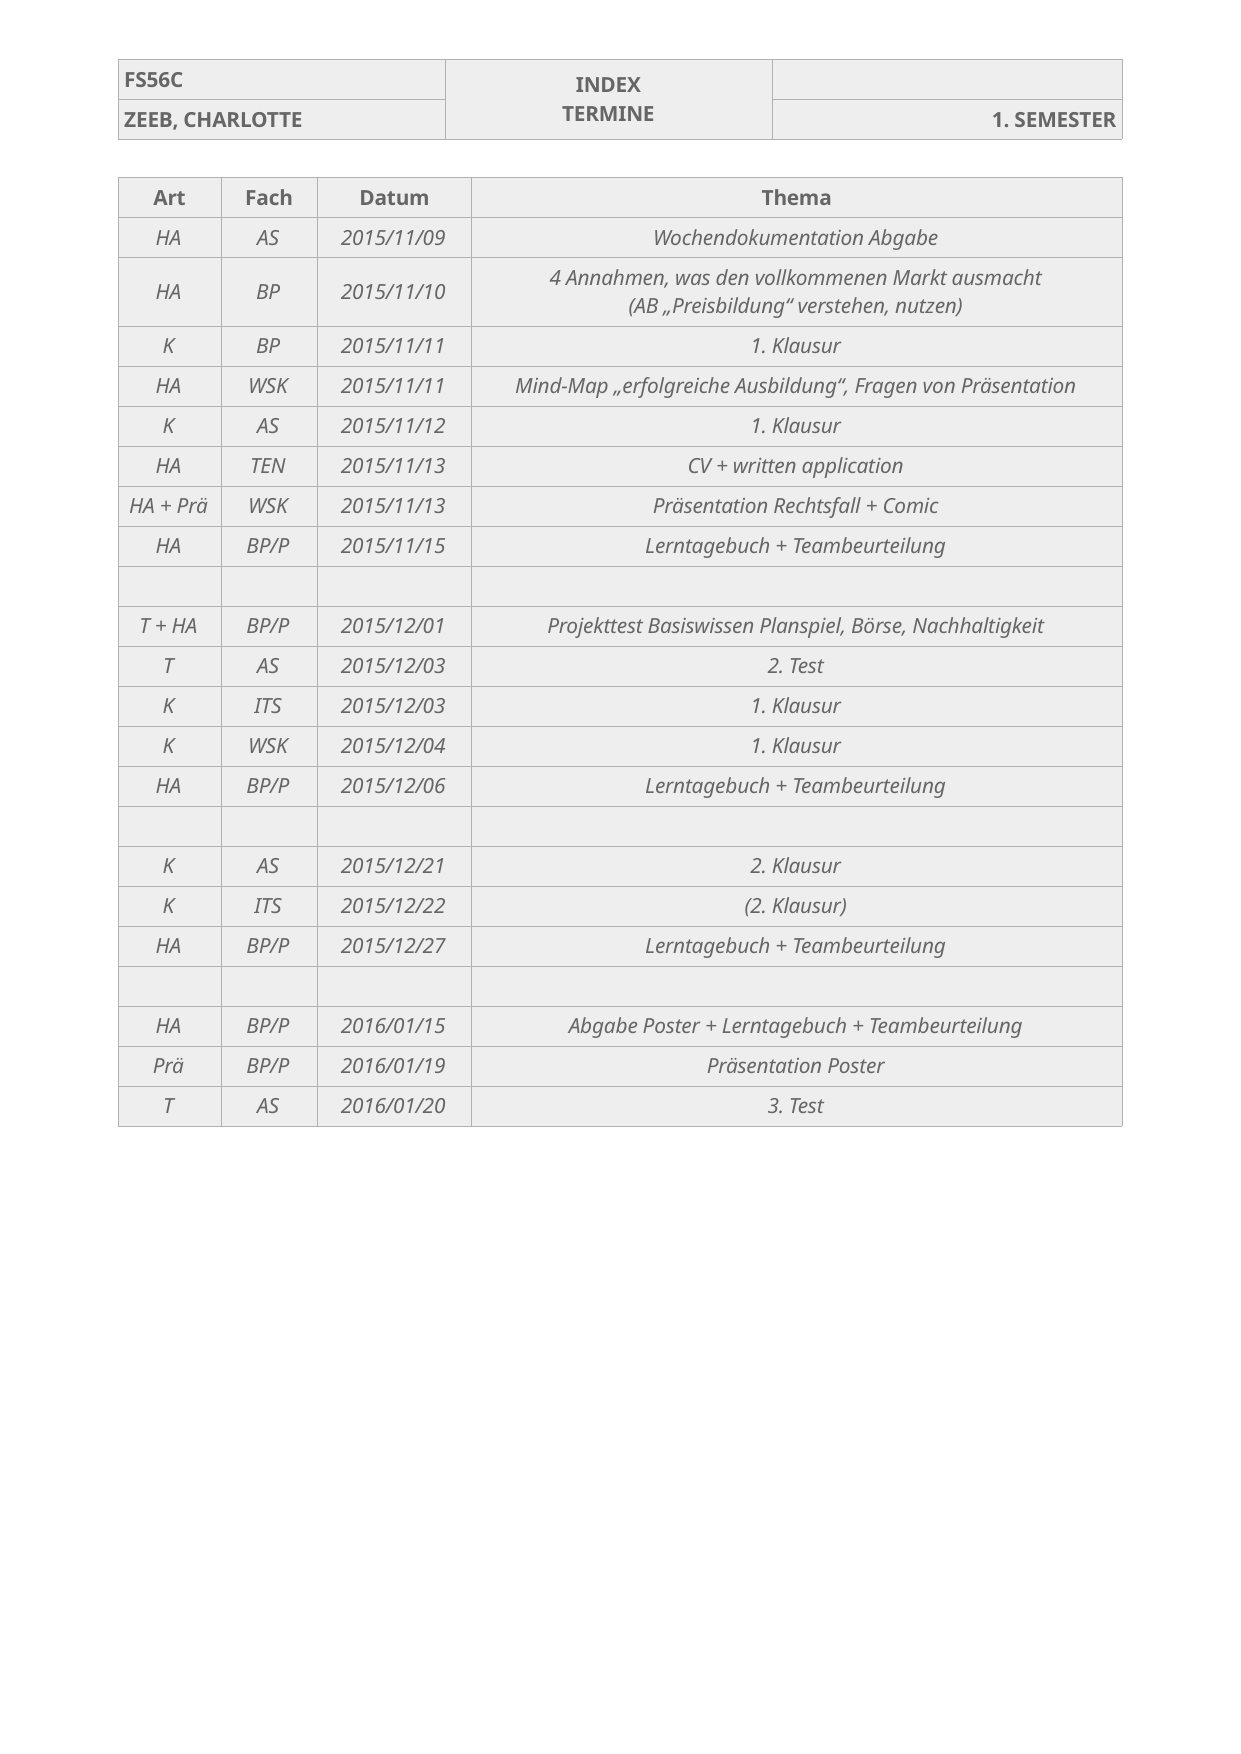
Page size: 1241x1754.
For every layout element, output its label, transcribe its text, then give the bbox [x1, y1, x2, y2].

table_cell WSK [222, 727, 317, 766]
table_cell Wochendokumentation Abgabe [472, 218, 1122, 257]
table_cell 1. Klausur [472, 327, 1122, 366]
table_header Datum [318, 178, 471, 217]
table_cell 2016/01/20 [318, 1087, 471, 1126]
table_cell HA [119, 447, 221, 486]
table_cell Abgabe Poster + Lerntagebuch + Teambeurteilung [472, 1007, 1122, 1046]
table_cell K [119, 407, 221, 446]
table_cell HA [119, 1007, 221, 1046]
table_cell K [119, 727, 221, 766]
table_cell Präsentation Poster [472, 1047, 1122, 1086]
table_cell Mind-Map „erfolgreiche Ausbildung“, Fragen von Präsentation [472, 367, 1122, 406]
table_cell 1. Klausur [472, 727, 1122, 766]
table_cell AS [222, 407, 317, 446]
table_cell 2015/12/03 [318, 687, 471, 726]
table_cell 2015/12/01 [318, 607, 471, 646]
table_cell HA [119, 367, 221, 406]
table_cell Lerntagebuch + Teambeurteilung [472, 527, 1122, 566]
table_cell ITS [222, 887, 317, 926]
table_cell BP/P [222, 1007, 317, 1046]
table_cell K [119, 687, 221, 726]
table_cell [119, 967, 221, 1006]
table_cell 2015/12/06 [318, 767, 471, 806]
table_cell 2015/11/12 [318, 407, 471, 446]
table_cell 2015/12/22 [318, 887, 471, 926]
table_cell 2015/11/11 [318, 367, 471, 406]
table_cell 4 Annahmen, was den vollkommenen Markt ausmacht (AB „Preisbildung“ verstehen, nutzen) [472, 258, 1122, 326]
table_cell [222, 567, 317, 606]
table_cell 1. Klausur [472, 687, 1122, 726]
table_cell 2016/01/19 [318, 1047, 471, 1086]
table_cell TEN [222, 447, 317, 486]
table_cell HA [119, 927, 221, 966]
table_cell 2. Klausur [472, 847, 1122, 886]
table_cell BP [222, 327, 317, 366]
table_cell 2015/11/13 [318, 447, 471, 486]
table_cell T [119, 1087, 221, 1126]
table_cell [119, 807, 221, 846]
table_header Thema [472, 178, 1122, 217]
table_cell AS [222, 647, 317, 686]
table_cell BP [222, 258, 317, 326]
table_cell Lerntagebuch + Teambeurteilung [472, 927, 1122, 966]
table_cell BP/P [222, 607, 317, 646]
table_cell 2. Test [472, 647, 1122, 686]
table_cell AS [222, 1087, 317, 1126]
table_cell BP/P [222, 1047, 317, 1086]
table_cell Lerntagebuch + Teambeurteilung [472, 767, 1122, 806]
table_cell AS [222, 218, 317, 257]
table_cell 2015/12/27 [318, 927, 471, 966]
table_cell WSK [222, 367, 317, 406]
table_cell K [119, 327, 221, 366]
table_cell 2016/01/15 [318, 1007, 471, 1046]
table_cell ITS [222, 687, 317, 726]
table_cell HA + Prä [119, 487, 221, 526]
table_cell T [119, 647, 221, 686]
table_cell [318, 567, 471, 606]
table_cell [222, 967, 317, 1006]
table_cell [472, 567, 1122, 606]
table_cell K [119, 887, 221, 926]
table_cell 3. Test [472, 1087, 1122, 1126]
table_cell BP/P [222, 927, 317, 966]
table_cell Projekttest Basiswissen Planspiel, Börse, Nachhaltigkeit [472, 607, 1122, 646]
table_cell HA [119, 258, 221, 326]
table_cell 2015/11/10 [318, 258, 471, 326]
table_cell [318, 967, 471, 1006]
table_cell 2015/11/09 [318, 218, 471, 257]
table_header Fach [222, 178, 317, 217]
table_cell 1. Klausur [472, 407, 1122, 446]
table_cell HA [119, 218, 221, 257]
table_cell 2015/11/11 [318, 327, 471, 366]
table_cell T + HA [119, 607, 221, 646]
table_cell Präsentation Rechtsfall + Comic [472, 487, 1122, 526]
table_cell 2015/11/13 [318, 487, 471, 526]
table_cell (2. Klausur) [472, 887, 1122, 926]
table_cell HA [119, 767, 221, 806]
table_cell HA [119, 527, 221, 566]
table_cell 2015/12/21 [318, 847, 471, 886]
table_cell BP/P [222, 767, 317, 806]
table_cell [472, 807, 1122, 846]
table_cell [119, 567, 221, 606]
table_cell AS [222, 847, 317, 886]
table_cell BP/P [222, 527, 317, 566]
table_cell Prä [119, 1047, 221, 1086]
table_cell [472, 967, 1122, 1006]
table_cell 2015/12/03 [318, 647, 471, 686]
table_cell 2015/12/04 [318, 727, 471, 766]
table_cell [318, 807, 471, 846]
table_cell [222, 807, 317, 846]
table_cell K [119, 847, 221, 886]
table_cell CV + written application [472, 447, 1122, 486]
table_cell WSK [222, 487, 317, 526]
table_header Art [119, 178, 221, 217]
table_cell 2015/11/15 [318, 527, 471, 566]
